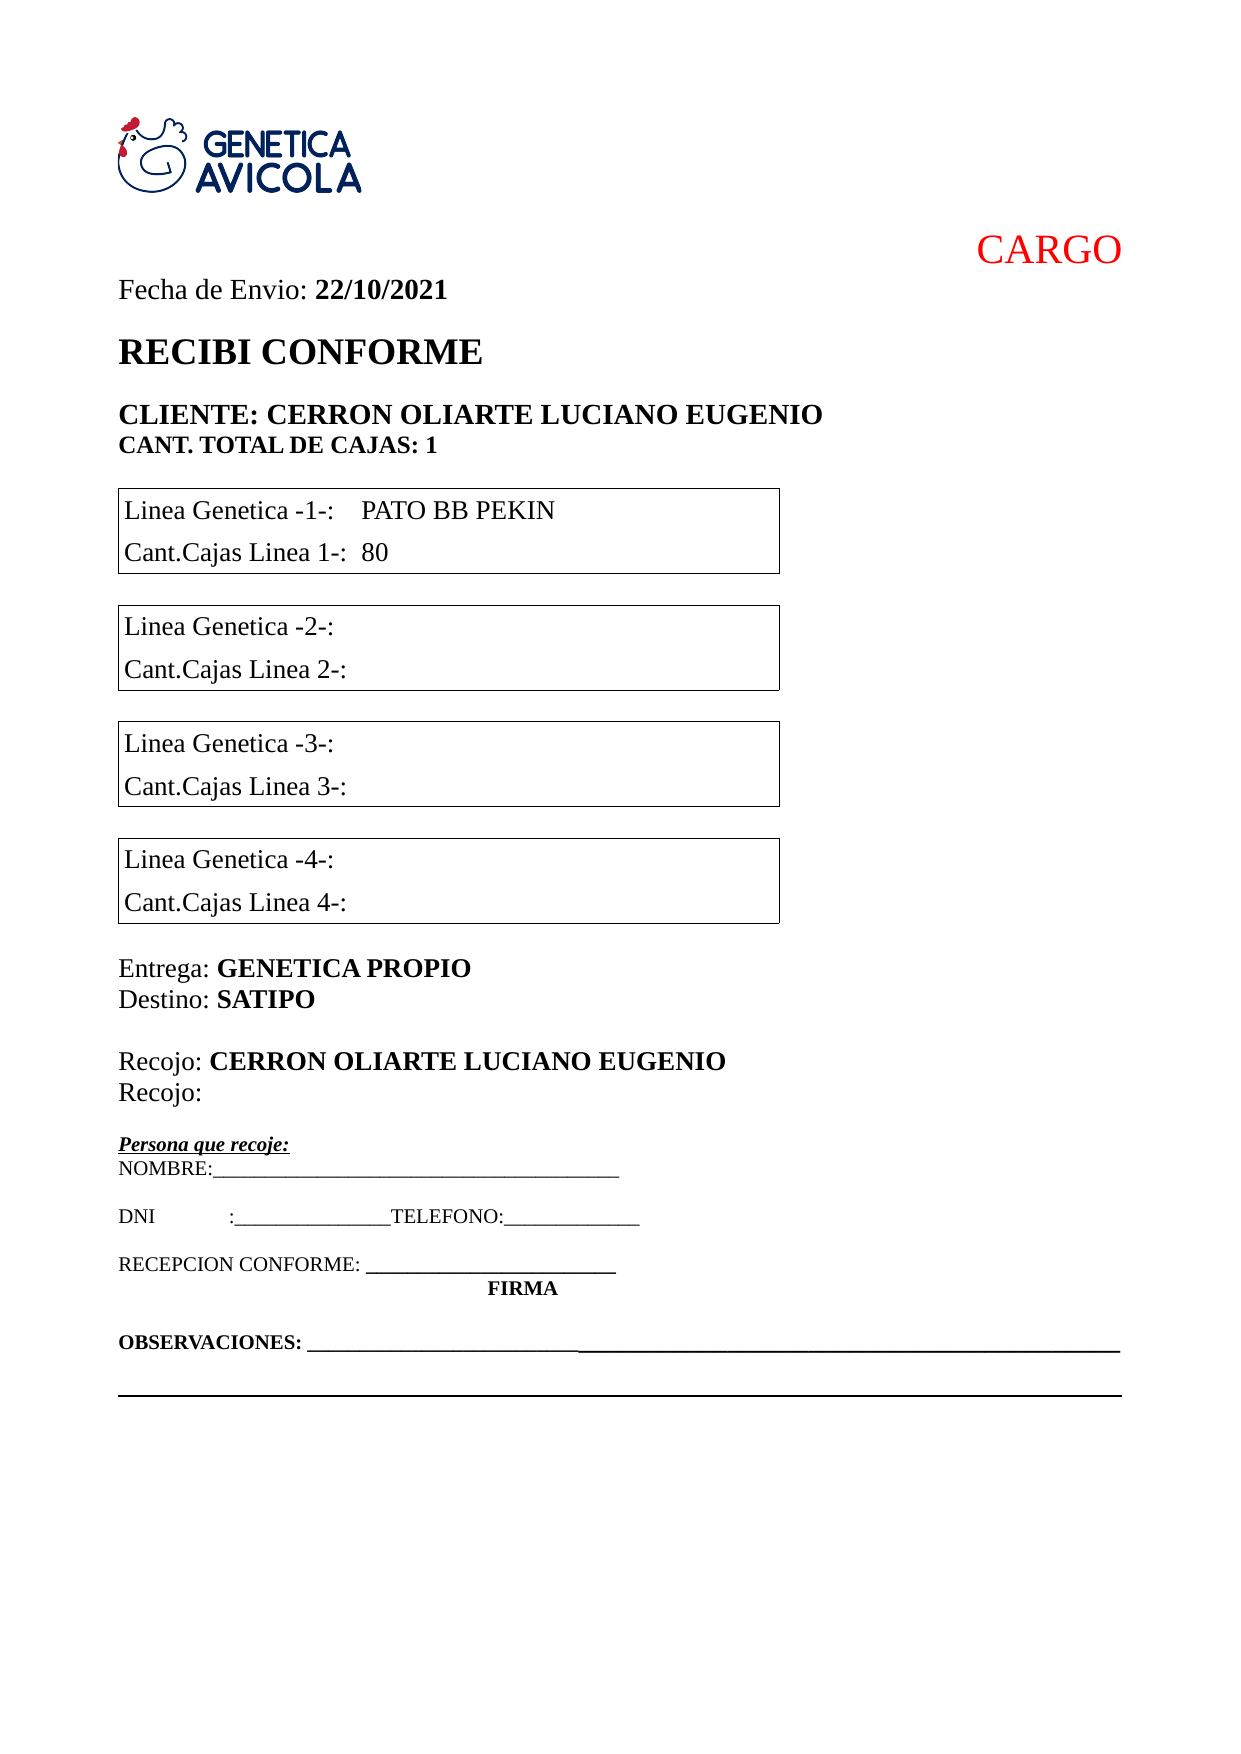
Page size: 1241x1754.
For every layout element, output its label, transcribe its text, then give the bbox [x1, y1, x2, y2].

table_cell Linea Genetica -4-: [119, 839, 356, 880]
text Recojo: [118, 1076, 1122, 1108]
text Recojo: CERRON OLIARTE LUCIANO EUGENIO [118, 1045, 1122, 1076]
table_cell 80 [356, 531, 779, 573]
text OBSERVACIONES: __________________________________________________________________ [118, 1324, 1122, 1355]
text NOMBRE:_______________________________________ [118, 1156, 1122, 1180]
table_cell [356, 647, 779, 690]
text RECEPCION CONFORME: ________________________ [118, 1252, 1122, 1276]
table_cell Cant.Cajas Linea 2-: [119, 647, 356, 690]
table_cell Cant.Cajas Linea 4-: [119, 880, 356, 923]
table_header PATO BB PEKIN [356, 489, 779, 531]
table_header Linea Genetica -1-: [119, 489, 356, 531]
table_cell [118, 807, 356, 838]
text CANT. TOTAL DE CAJAS: 1 [118, 431, 1122, 459]
text Entrega: GENETICA PROPIO [118, 952, 1122, 983]
table_cell [356, 880, 779, 923]
table_cell Linea Genetica -2-: [119, 606, 356, 647]
table_cell [356, 574, 779, 604]
table_cell [356, 764, 779, 806]
table_cell Cant.Cajas Linea 1-: [119, 531, 356, 573]
table_cell [118, 691, 356, 721]
table_cell Linea Genetica -3-: [119, 722, 356, 764]
text RECIBI CONFORME [118, 330, 1122, 373]
table_cell [356, 606, 779, 647]
picture [117, 117, 362, 193]
table_cell Cant.Cajas Linea 3-: [119, 764, 356, 806]
text Persona que recoje: [118, 1132, 1122, 1156]
text Fecha de Envio: 22/10/2021 [118, 272, 1122, 306]
text CARGO [118, 224, 1122, 272]
text Destino: SATIPO [118, 983, 1122, 1014]
table_cell [356, 691, 779, 721]
text DNI :_______________TELEFONO:_____________ [118, 1204, 1122, 1228]
text CLIENTE: CERRON OLIARTE LUCIANO EUGENIO [118, 397, 1122, 431]
table_cell [118, 574, 356, 604]
table_cell [356, 722, 779, 764]
text FIRMA [118, 1276, 1122, 1300]
table_cell [356, 839, 779, 880]
table_cell [356, 807, 779, 838]
